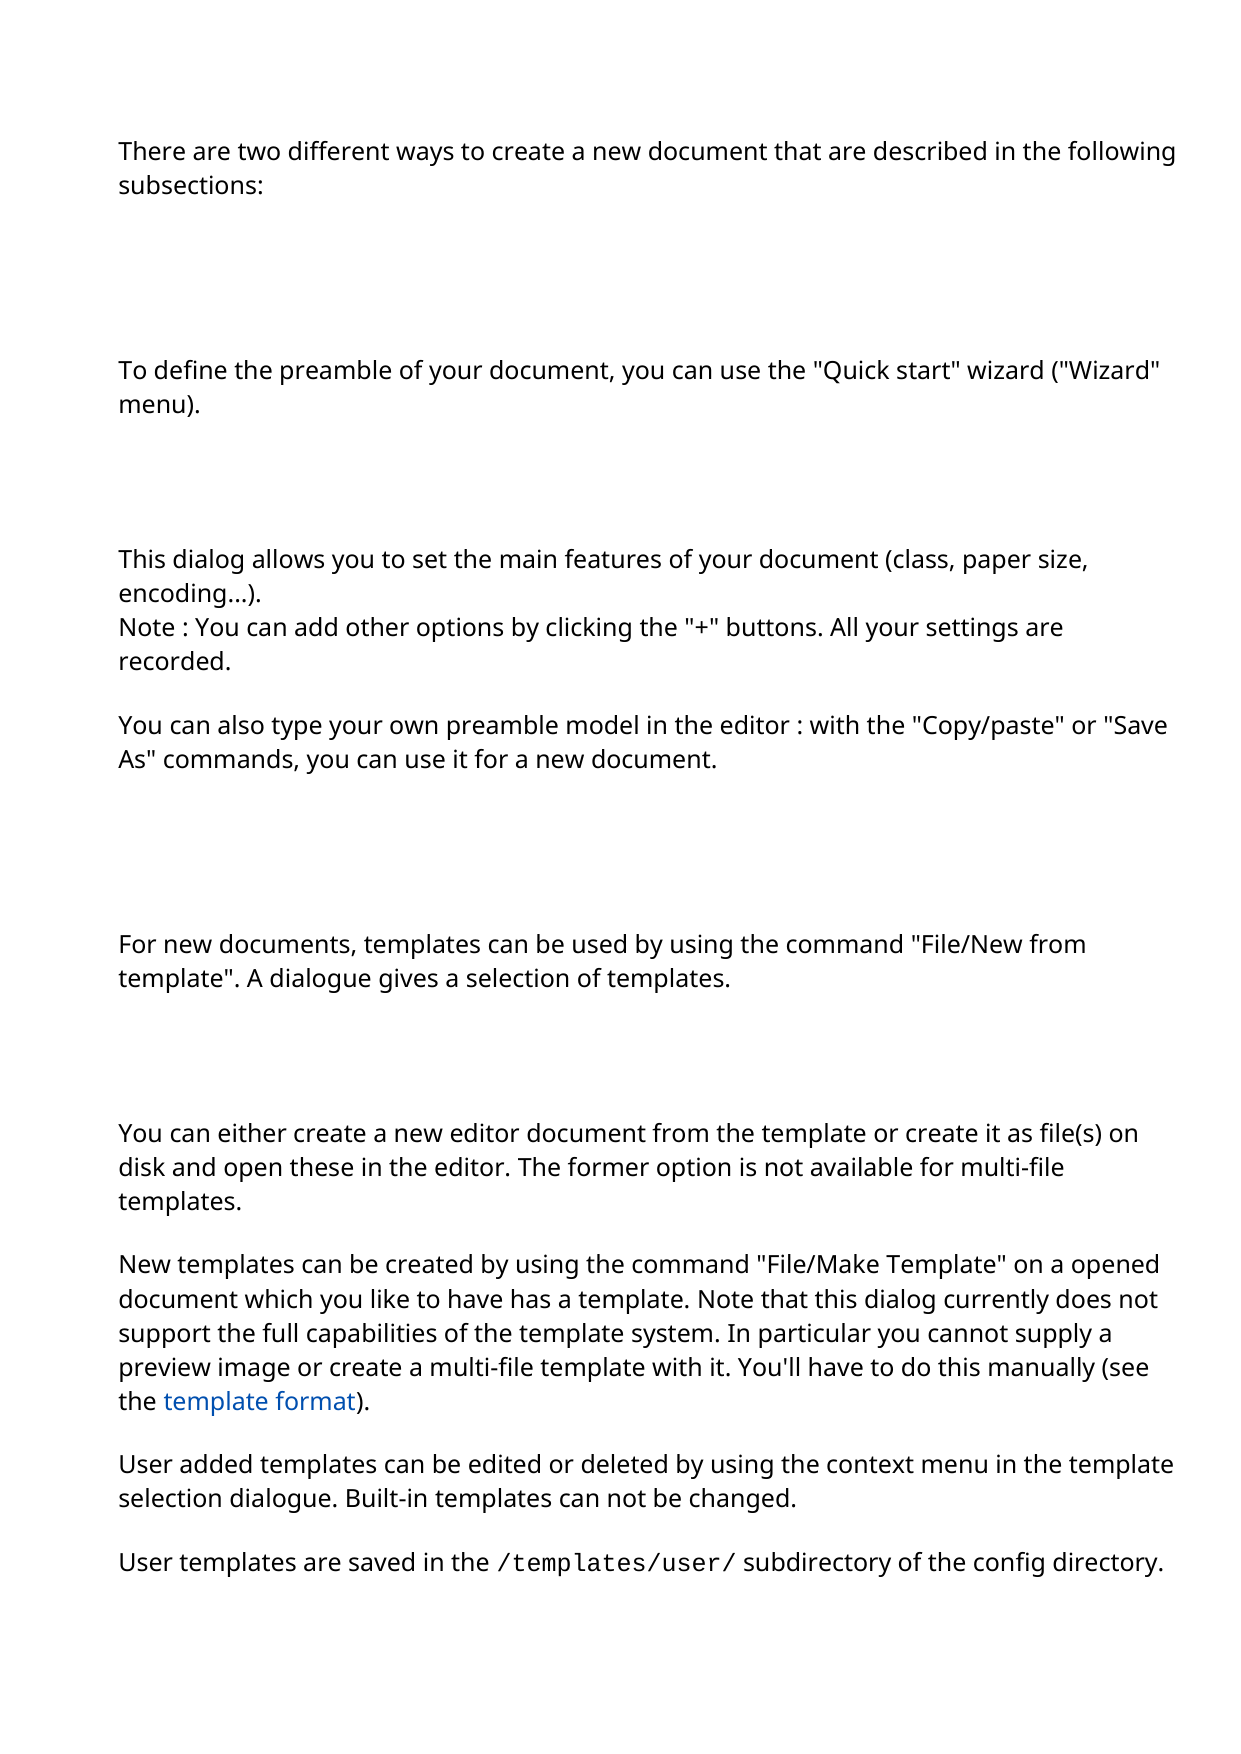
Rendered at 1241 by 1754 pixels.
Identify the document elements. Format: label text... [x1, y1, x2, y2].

text There are two different ways to create a new document that are described in the following subsections: [118, 133, 1181, 202]
text You can either create a new editor document from the template or create it as file(s) on disk and open these in the editor. The former option is not available for multi-file templates. [118, 1116, 1181, 1218]
text New templates can be created by using the command "File/Make Template" on a opened document which you like to have has a template. Note that this dialog currently does not support the full capabilities of the template system. In particular you cannot supply a preview image or create a multi-file template with it. You'll have to do this manually (see the template format). [118, 1247, 1181, 1417]
text You can also type your own preamble model in the editor : with the "Copy/paste" or "Save As" commands, you can use it for a new document. [118, 707, 1181, 776]
subtitle 2.2.2 Using Templates to start a new document [165, 852, 1134, 903]
text This dialog allows you to set the main features of your document (class, paper size, encoding...). Note : You can add other options by clicking the "+" buttons. All your settings are recorded. [118, 542, 1181, 678]
text For new documents, templates can be used by using the command "File/New from template". A dialogue gives a selection of templates. [118, 926, 1181, 994]
subtitle 2.2 Creating a new document [165, 59, 1134, 110]
text User added templates can be edited or deleted by using the context menu in the template selection dialogue. Built-in templates can not be changed. [118, 1447, 1181, 1515]
text User templates are saved in the /templates/user/ subdirectory of the config directory. [118, 1544, 1181, 1579]
subtitle 2.2.1 Setting the preamble of a TeX document [165, 278, 1134, 329]
text To define the preamble of your document, you can use the "Quick start" wizard ("Wizard" menu). [118, 352, 1181, 421]
